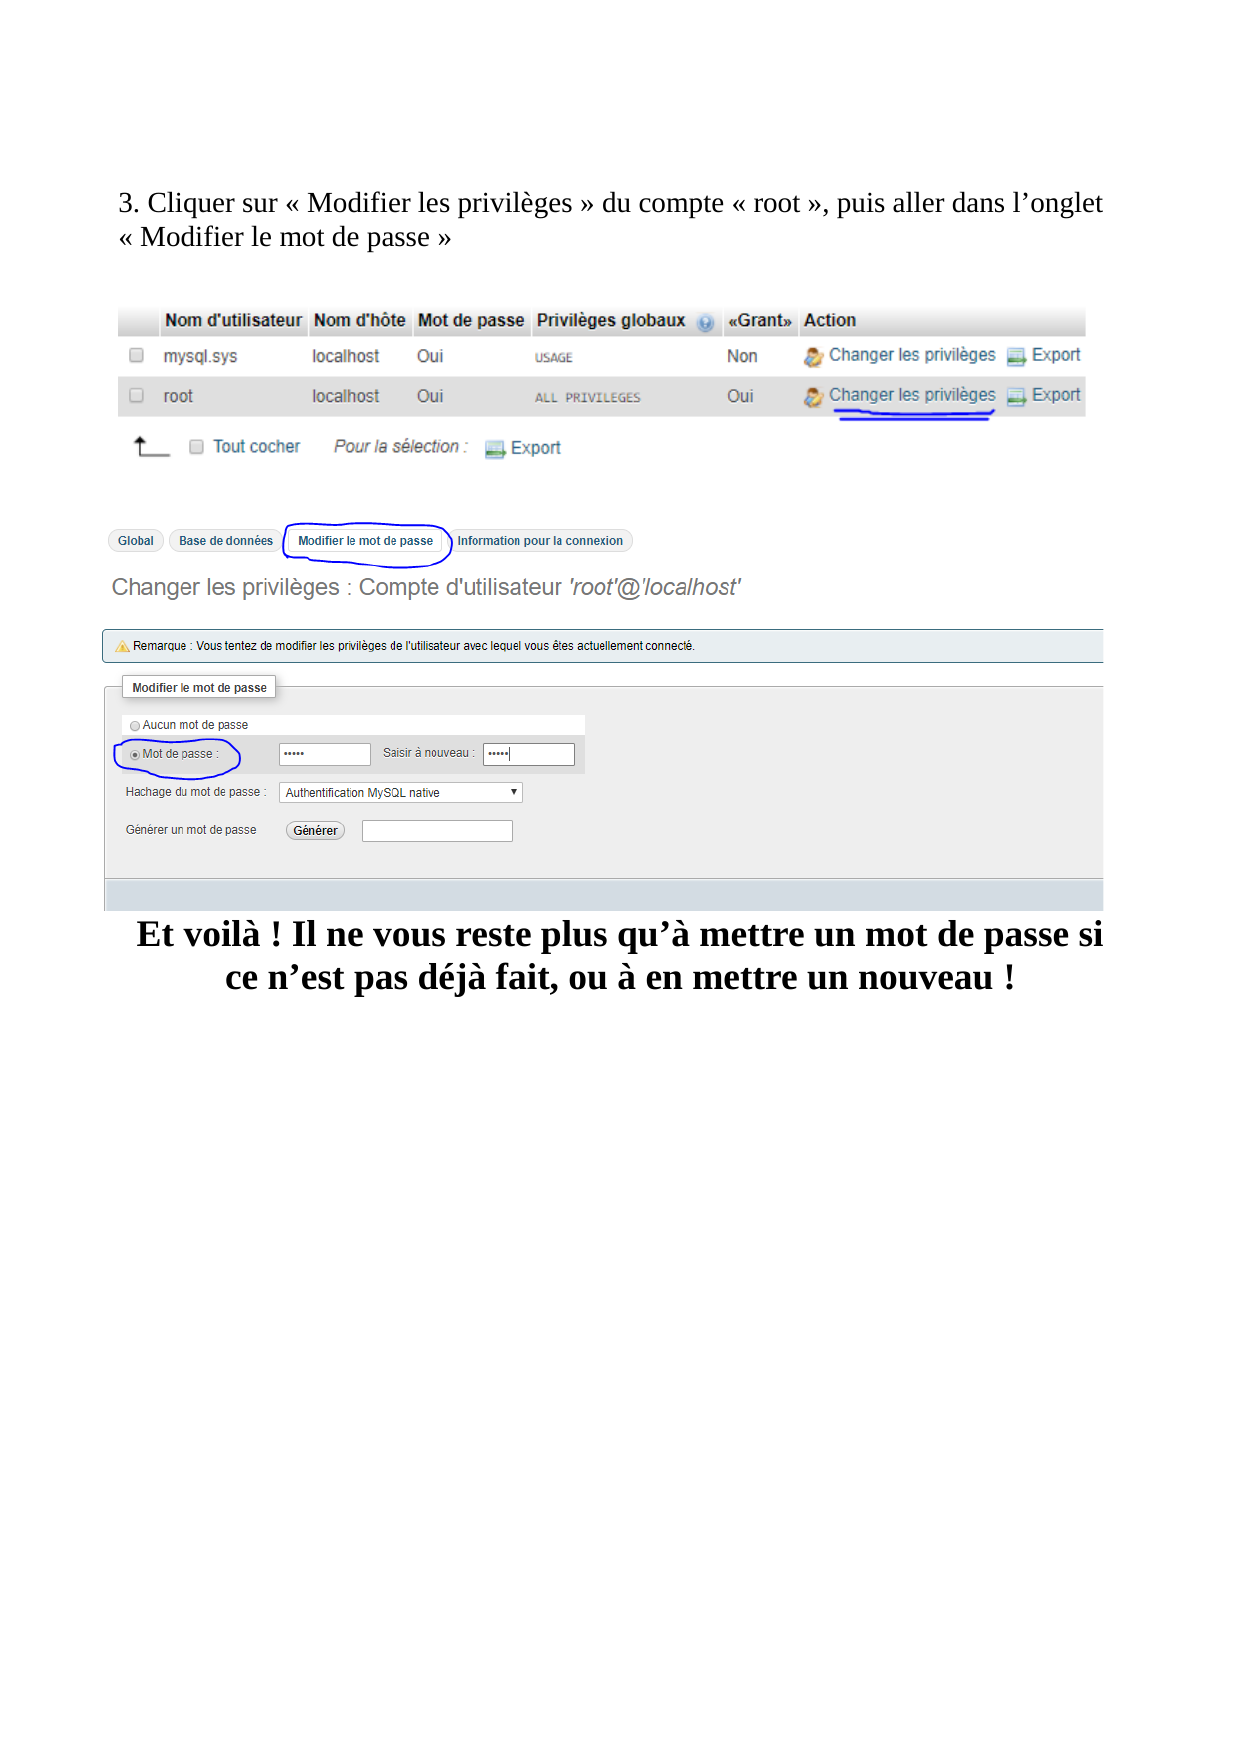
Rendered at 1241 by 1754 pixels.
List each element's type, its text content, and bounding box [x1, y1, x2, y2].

text 3. Cliquer sur « Modifier les privilèges » du compte « root », puis aller dans l’onglet « Modifier le mot de passe » [118, 185, 1122, 252]
picture [99, 522, 1104, 911]
picture [118, 285, 1123, 467]
text Et voilà ! Il ne vous reste plus qu’à mettre un mot de passe si ce n’est pas déjà fait, ou à en mettre un nouveau ! [118, 501, 1122, 997]
